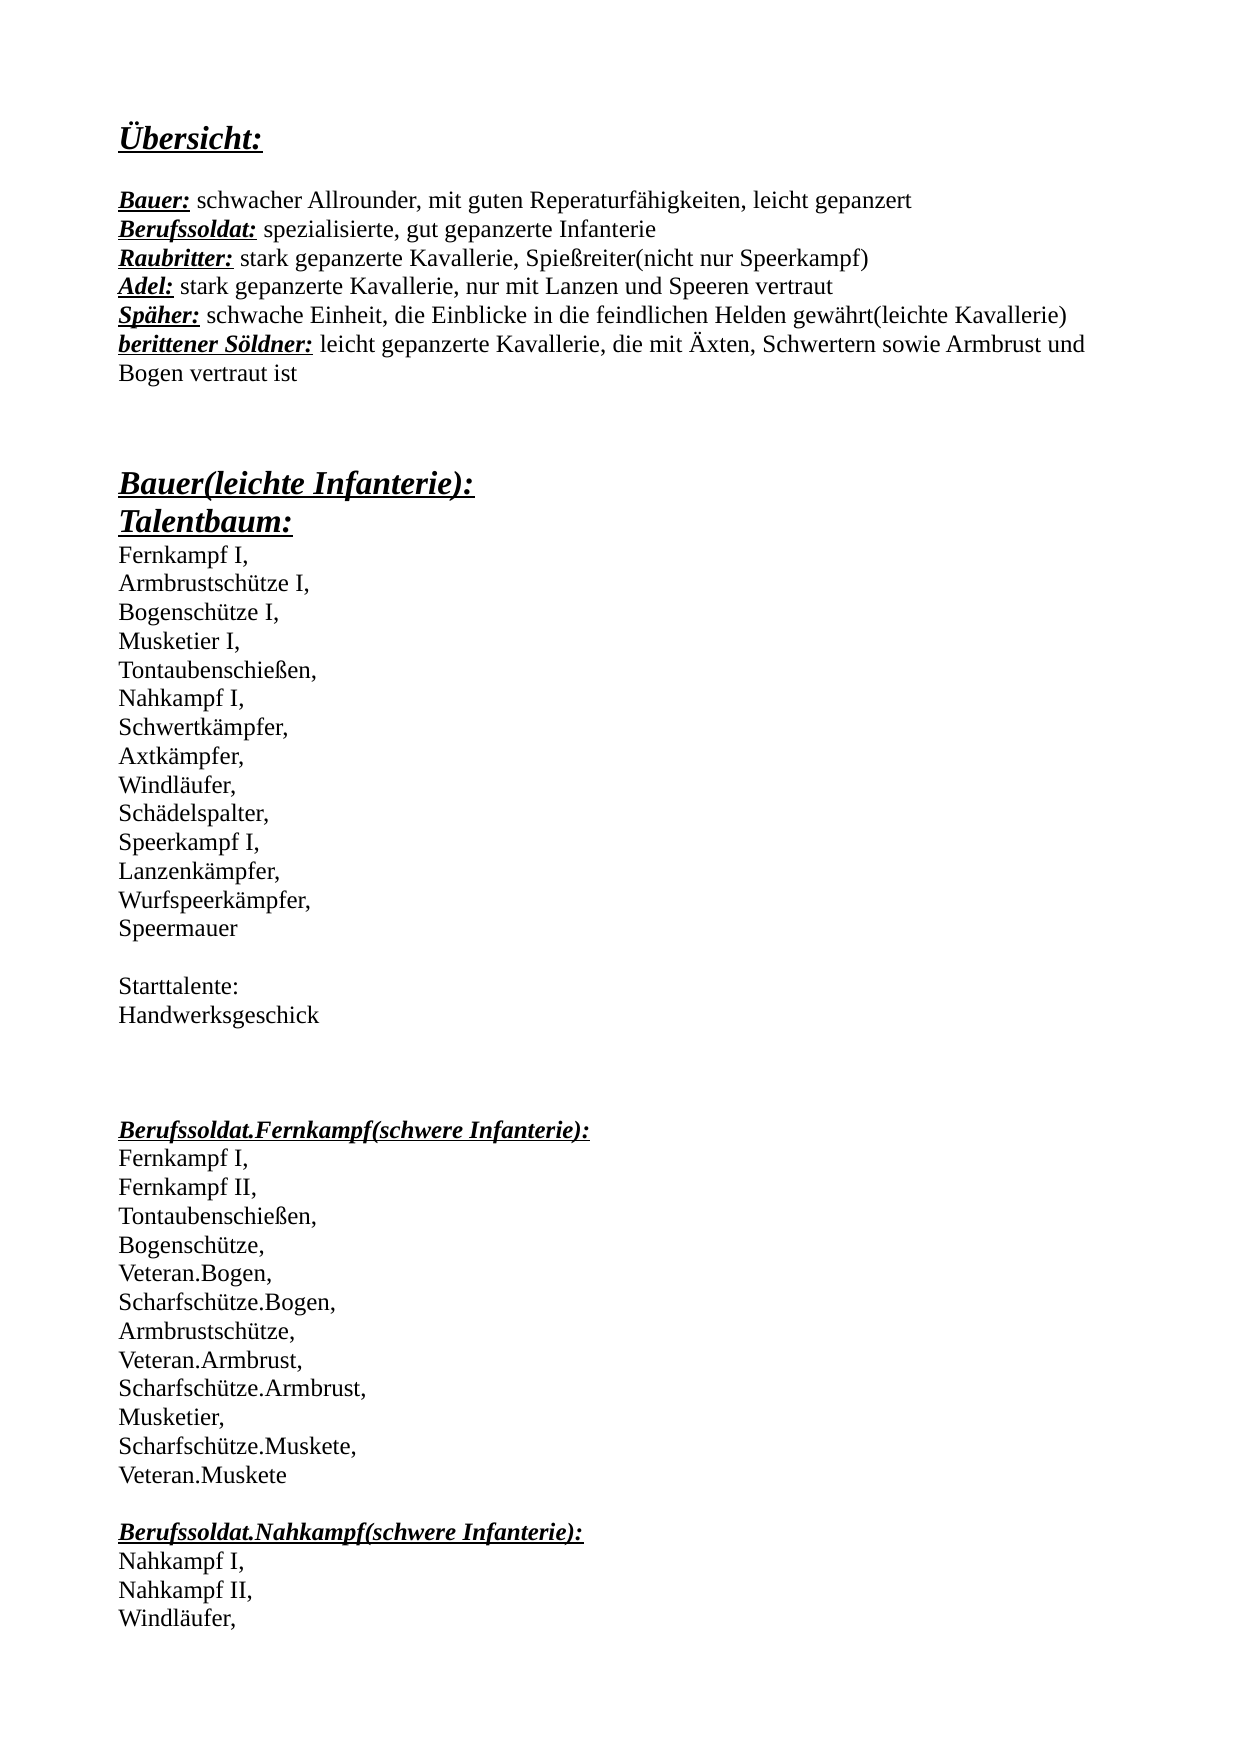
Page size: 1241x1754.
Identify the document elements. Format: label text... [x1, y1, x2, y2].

text Speerkampf I, [118, 827, 1122, 856]
text Berufssoldat.Fernkampf(schwere Infanterie): [118, 1115, 1122, 1143]
text Veteran.Bogen, [118, 1258, 1122, 1287]
text Fernkampf I, [118, 1143, 1122, 1172]
text Windläufer, [118, 1603, 1122, 1632]
text Starttalente: [118, 971, 1122, 1000]
text Tontaubenschießen, [118, 655, 1122, 683]
text Berufssoldat.Nahkampf(schwere Infanterie): [118, 1517, 1122, 1546]
text Berufssoldat: spezialisierte, gut gepanzerte Infanterie [118, 214, 1122, 243]
text Fernkampf I, [118, 540, 1122, 568]
text Späher: schwache Einheit, die Einblicke in die feindlichen Helden gewährt(leichte Kavallerie) [118, 300, 1122, 329]
text Nahkampf II, [118, 1575, 1122, 1603]
text Bauer(leichte Infanterie): [118, 463, 1122, 501]
text Schädelspalter, [118, 798, 1122, 827]
text Lanzenkämpfer, [118, 856, 1122, 885]
text Scharfschütze.Bogen, [118, 1287, 1122, 1316]
text Handwerksgeschick [118, 1000, 1122, 1028]
text Armbrustschütze, [118, 1316, 1122, 1345]
text Musketier, [118, 1402, 1122, 1431]
text Scharfschütze.Armbrust, [118, 1373, 1122, 1402]
text Nahkampf I, [118, 1546, 1122, 1575]
text Talentbaum: [118, 501, 1122, 540]
text Raubritter: stark gepanzerte Kavallerie, Spießreiter(nicht nur Speerkampf) [118, 243, 1122, 271]
text Fernkampf II, [118, 1172, 1122, 1201]
text Axtkämpfer, [118, 741, 1122, 770]
text Windläufer, [118, 770, 1122, 798]
text berittener Söldner: leicht gepanzerte Kavallerie, die mit Äxten, Schwertern sowie Armbrust und Bogen vertraut ist [118, 329, 1122, 386]
text Schwertkämpfer, [118, 712, 1122, 741]
text Veteran.Armbrust, [118, 1345, 1122, 1373]
text Bogenschütze I, [118, 597, 1122, 626]
text Bogenschütze, [118, 1230, 1122, 1258]
text Tontaubenschießen, [118, 1201, 1122, 1230]
text Armbrustschütze I, [118, 568, 1122, 597]
text Adel: stark gepanzerte Kavallerie, nur mit Lanzen und Speeren vertraut [118, 271, 1122, 300]
text Speermauer [118, 913, 1122, 942]
text Musketier I, [118, 626, 1122, 655]
text Veteran.Muskete [118, 1460, 1122, 1488]
text Nahkampf I, [118, 683, 1122, 712]
text Wurfspeerkämpfer, [118, 885, 1122, 913]
text Bauer: schwacher Allrounder, mit guten Reperaturfähigkeiten, leicht gepanzert [118, 185, 1122, 214]
text Übersicht: [118, 118, 1122, 156]
text Scharfschütze.Muskete, [118, 1431, 1122, 1460]
